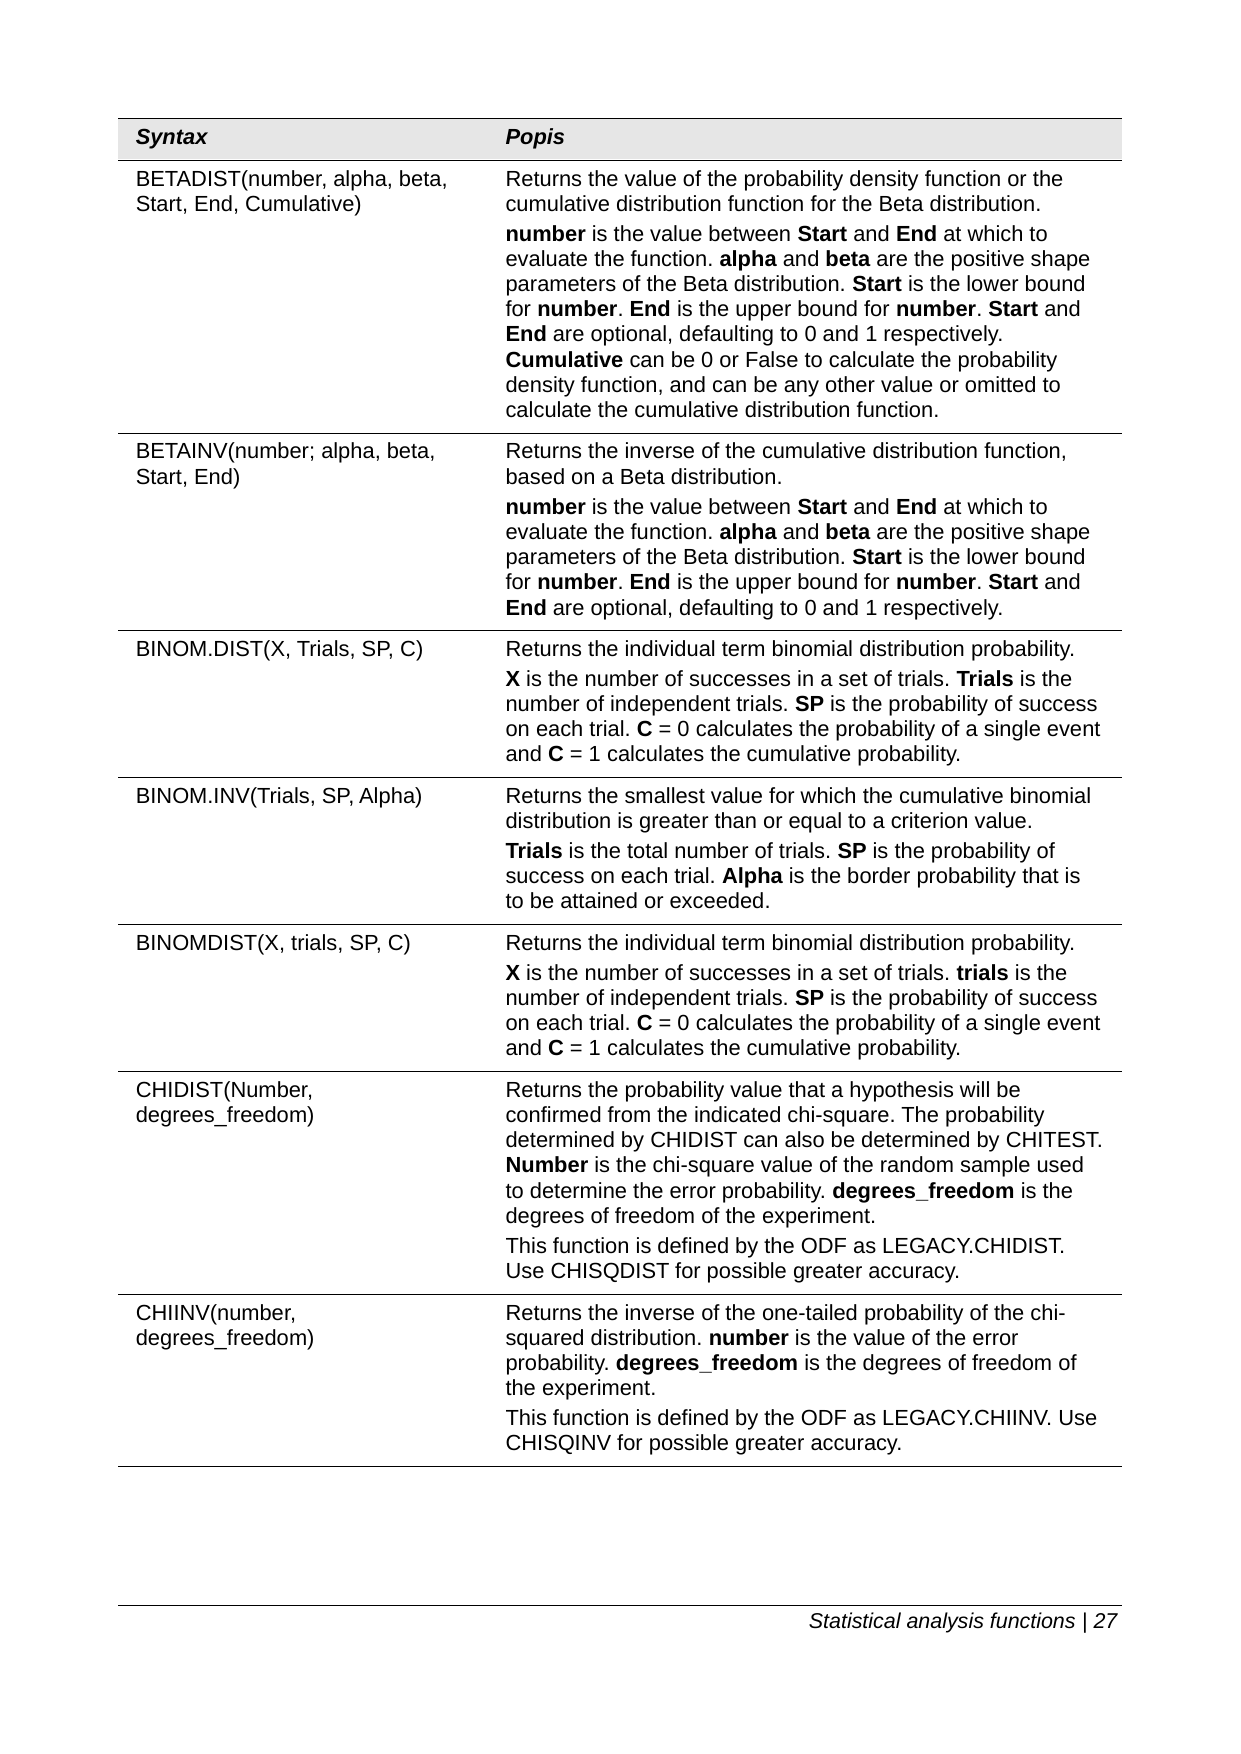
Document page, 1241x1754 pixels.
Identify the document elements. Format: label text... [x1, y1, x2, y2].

table_cell BINOMDIST(X, trials, SP, C) [118, 925, 488, 1071]
table_cell Returns the smallest value for which the cumulative binomial distribution is greater than or equal to a criterion value. Trials is the total number of trials. SP is the probability of success on each trial. Alpha is the border probability that is to be attained or exceeded. [488, 778, 1122, 924]
table_cell Returns the probability value that a hypothesis will be confirmed from the indicated chi-square. The probability determined by CHIDIST can also be determined by CHITEST. Number is the chi-square value of the random sample used to determine the error probability. degrees_freedom is the degrees of freedom of the experiment. This function is defined by the ODF as LEGACY.CHIDIST. Use CHISQDIST for possible greater accuracy. [488, 1072, 1122, 1293]
table_cell Returns the individual term binomial distribution probability. X is the number of successes in a set of trials. trials is the number of independent trials. SP is the probability of success on each trial. C = 0 calculates the probability of a single event and C = 1 calculates the cumulative probability. [488, 925, 1122, 1071]
table_cell Returns the inverse of the cumulative distribution function, based on a Beta distribution. number is the value between Start and End at which to evaluate the function. alpha and beta are the positive shape parameters of the Beta distribution. Start is the lower bound for number. End is the upper bound for number. Start and End are optional, defaulting to 0 and 1 respectively. [488, 434, 1122, 630]
table_cell BINOM.INV(Trials, SP, Alpha) [118, 778, 488, 924]
table_cell Returns the inverse of the one-tailed probability of the chi-squared distribution. number is the value of the error probability. degrees_freedom is the degrees of freedom of the experiment. This function is defined by the ODF as LEGACY.CHIINV. Use CHISQINV for possible greater accuracy. [488, 1295, 1122, 1466]
table_cell Returns the value of the probability density function or the cumulative distribution function for the Beta distribution. number is the value between Start and End at which to evaluate the function. alpha and beta are the positive shape parameters of the Beta distribution. Start is the lower bound for number. End is the upper bound for number. Start and End are optional, defaulting to 0 and 1 respectively. Cumulative can be 0 or False to calculate the probability density function, and can be any other value or omitted to calculate the cumulative distribution function. [488, 161, 1122, 433]
table_cell BINOM.DIST(X, Trials, SP, C) [118, 631, 488, 777]
table_cell CHIINV(number, degrees_freedom) [118, 1295, 488, 1466]
table_header Popis [488, 119, 1122, 159]
table_cell Returns the individual term binomial distribution probability. X is the number of successes in a set of trials. Trials is the number of independent trials. SP is the probability of success on each trial. C = 0 calculates the probability of a single event and C = 1 calculates the cumulative probability. [488, 631, 1122, 777]
table_cell BETADIST(number, alpha, beta, Start, End, Cumulative) [118, 161, 488, 433]
table_header Syntax [118, 119, 488, 159]
table_cell CHIDIST(Number, degrees_freedom) [118, 1072, 488, 1293]
table_cell BETAINV(number; alpha, beta, Start, End) [118, 434, 488, 630]
